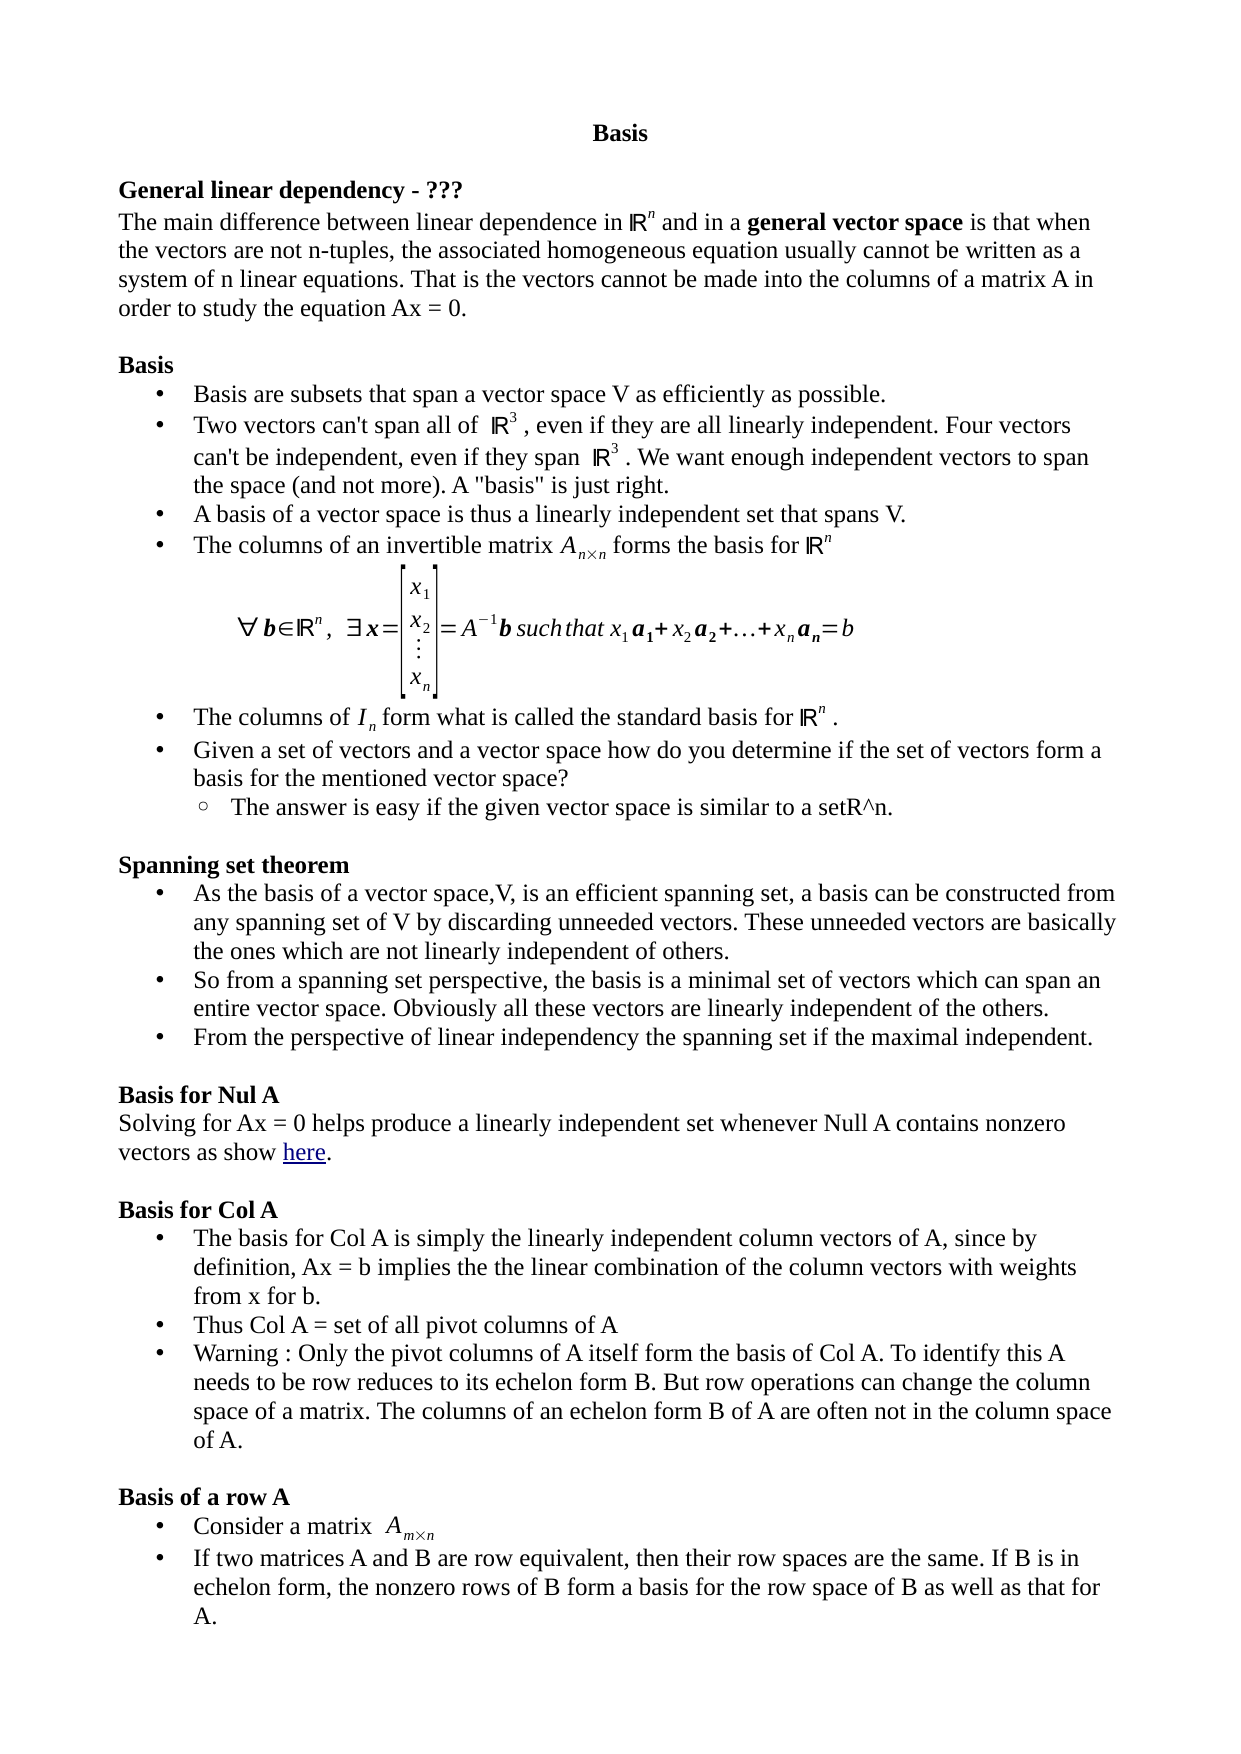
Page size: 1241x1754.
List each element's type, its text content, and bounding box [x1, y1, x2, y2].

text Basis of a row A [118, 1482, 1122, 1511]
list A basis of a vector space is thus a linearly independent set that spans V. [156, 499, 1122, 528]
list As the basis of a vector space,V, is an efficient spanning set, a basis can be constructed from any spanning set of V by discarding unneeded vectors. These unneeded vectors are basically the ones which are not linearly independent of others. [156, 878, 1122, 965]
list Warning : Only the pivot columns of A itself form the basis of Col A. To identify this A needs to be row reduces to its echelon form B. But row operations can change the column space of a matrix. The columns of an echelon form B of A are often not in the column space of A. [156, 1338, 1122, 1453]
text Basis for Nul A [118, 1080, 1122, 1108]
list From the perspective of linear independency the spanning set if the maximal independent. [156, 1022, 1122, 1051]
list The basis for Col A is simply the linearly independent column vectors of A, since by definition, Ax = b implies the the linear combination of the column vectors with weights from x for b. [156, 1223, 1122, 1310]
list The columns ofform what is called the standard basis for. [156, 700, 1122, 735]
list Thus Col A = set of all pivot columns of A [156, 1310, 1122, 1338]
list Two vectors can't span all of , even if they are all linearly independent. Four vectors can't be independent, even if they span . We want enough independent vectors to span the space (and not more). A "basis" is just right. [156, 408, 1122, 499]
list So from a spanning set perspective, the basis is a minimal set of vectors which can span an entire vector space. Obviously all these vectors are linearly independent of the others. [156, 965, 1122, 1022]
list If two matrices A and B are row equivalent, then their row spaces are the same. If B is in echelon form, the nonzero rows of B form a basis for the row space of B as well as that for A. [156, 1543, 1122, 1630]
list The answer is easy if the given vector space is similar to a setR^n. [193, 792, 1122, 821]
list The columns of an invertible matrixforms the basis for [156, 528, 1122, 563]
text Spanning set theorem [118, 850, 1122, 878]
text Basis for Col A [118, 1195, 1122, 1223]
text Basis [118, 118, 1122, 147]
text General linear dependency - ??? [118, 176, 1122, 204]
text Basis [118, 351, 1122, 379]
text The main difference between linear dependence inand in a general vector space is that when the vectors are not n-tuples, the associated homogeneous equation usually cannot be written as a system of n linear equations. That is the vectors cannot be made into the columns of a matrix A in order to study the equation Ax = 0. [118, 204, 1122, 322]
text Solving for Ax = 0 helps produce a linearly independent set whenever Null A contains nonzero vectors as show here. [118, 1108, 1122, 1166]
list Basis are subsets that span a vector space V as efficiently as possible. [156, 379, 1122, 408]
list Consider a matrix [156, 1511, 1122, 1543]
list Given a set of vectors and a vector space how do you determine if the set of vectors form a basis for the mentioned vector space? [156, 735, 1122, 792]
